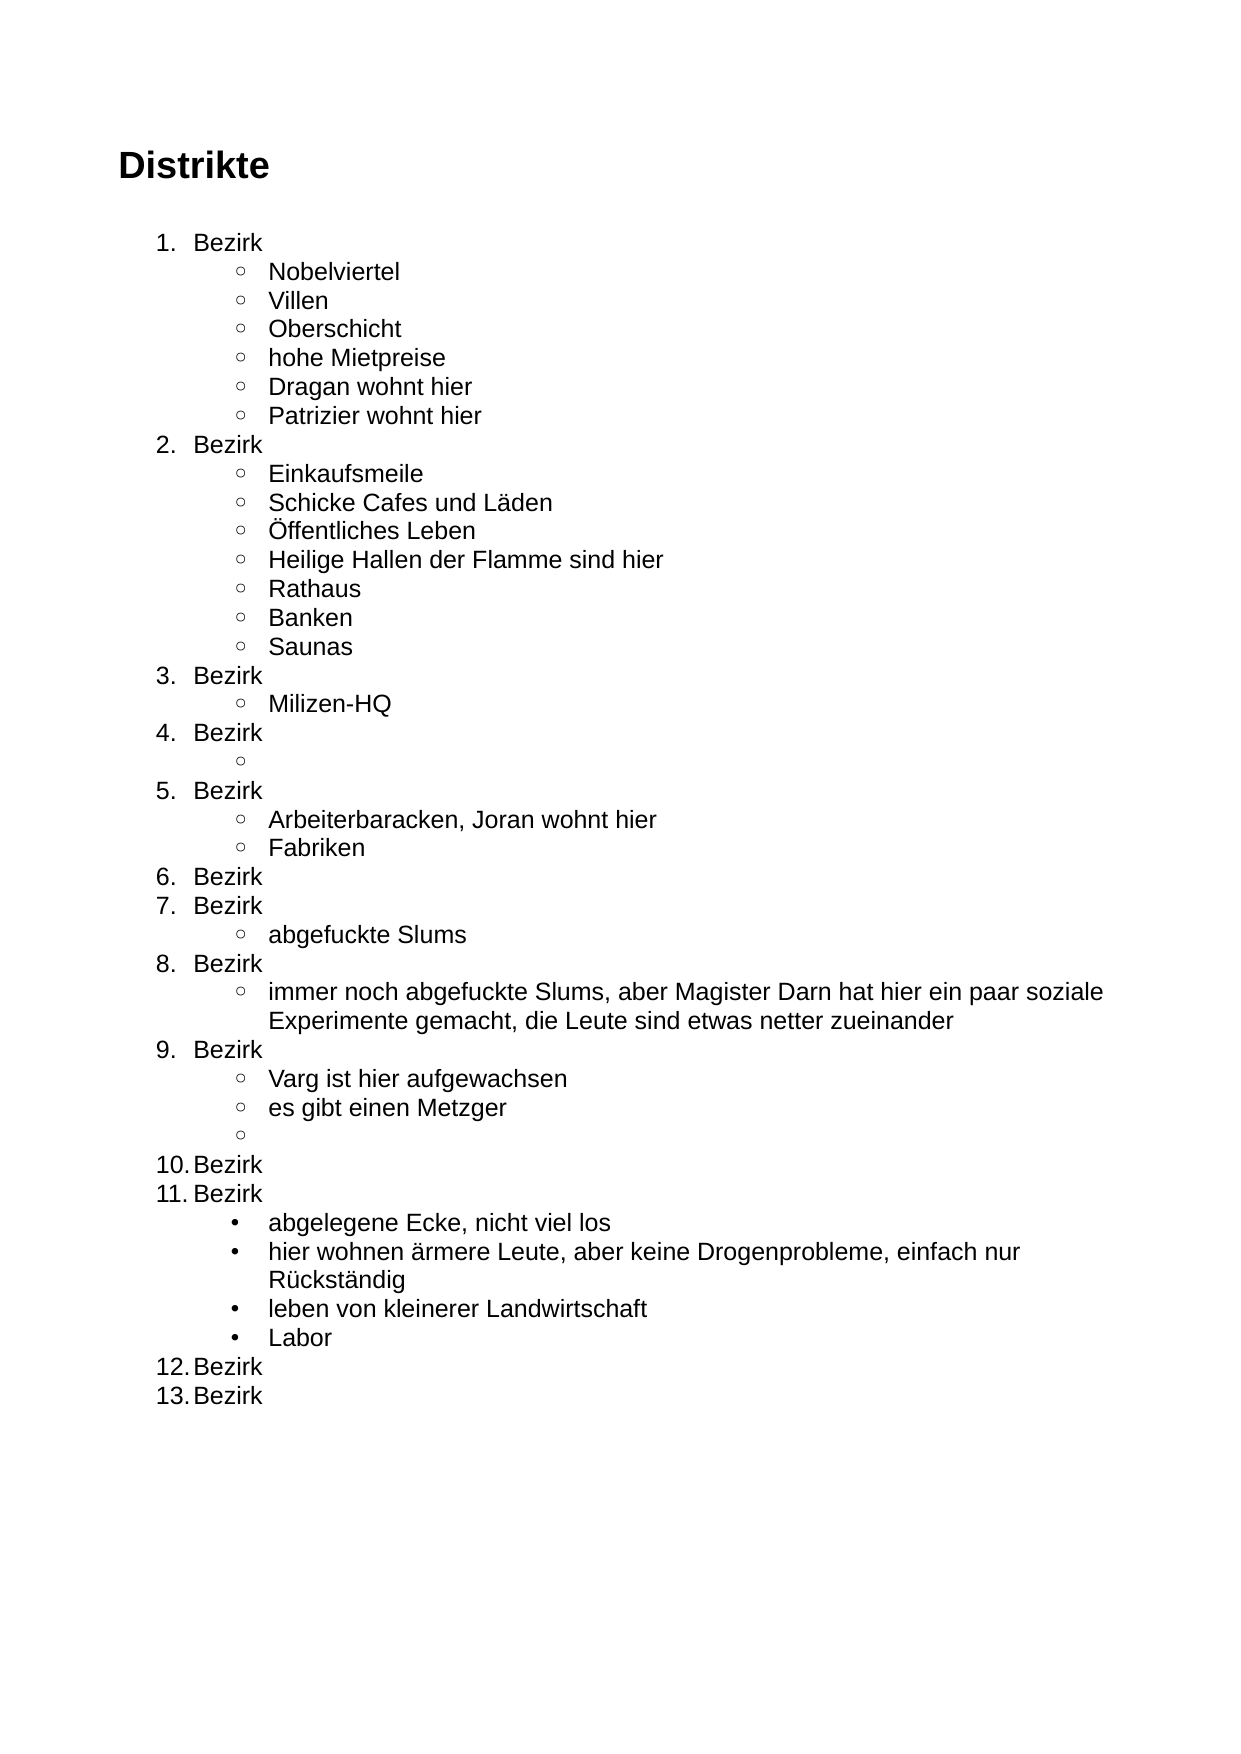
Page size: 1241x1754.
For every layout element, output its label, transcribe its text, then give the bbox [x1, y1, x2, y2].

subtitle Distrikte [118, 143, 1122, 187]
list Einkaufsmeile [231, 459, 1122, 487]
list Rathaus [231, 574, 1122, 603]
list Milizen-HQ [231, 689, 1122, 718]
list Fabriken [231, 833, 1122, 862]
list abgefuckte Slums [231, 920, 1122, 949]
list Banken [231, 603, 1122, 632]
list Bezirk [156, 228, 1122, 257]
list Bezirk [156, 1150, 1122, 1179]
list Arbeiterbaracken, Joran wohnt hier [231, 804, 1122, 833]
list Bezirk [156, 776, 1122, 804]
list Bezirk [156, 1035, 1122, 1064]
list Bezirk [156, 718, 1122, 747]
list Bezirk [156, 1381, 1122, 1409]
list Varg ist hier aufgewachsen [231, 1064, 1122, 1093]
list Oberschicht [231, 314, 1122, 343]
list Bezirk [156, 891, 1122, 920]
list es gibt einen Metzger [231, 1093, 1122, 1121]
list Heilige Hallen der Flamme sind hier [231, 545, 1122, 574]
list Bezirk [156, 949, 1122, 977]
list Bezirk [156, 1352, 1122, 1381]
list Schicke Cafes und Läden [231, 487, 1122, 516]
list Bezirk [156, 430, 1122, 459]
list Labor [231, 1323, 1122, 1352]
list hier wohnen ärmere Leute, aber keine Drogenprobleme, einfach nur Rückständig [231, 1237, 1122, 1294]
list Patrizier wohnt hier [231, 401, 1122, 430]
list Villen [231, 286, 1122, 314]
list Öffentliches Leben [231, 516, 1122, 545]
list Bezirk [156, 661, 1122, 689]
list leben von kleinerer Landwirtschaft [231, 1294, 1122, 1323]
list abgelegene Ecke, nicht viel los [231, 1208, 1122, 1237]
list immer noch abgefuckte Slums, aber Magister Darn hat hier ein paar soziale Experimente gemacht, die Leute sind etwas netter zueinander [231, 977, 1122, 1035]
list Bezirk [156, 1179, 1122, 1208]
list hohe Mietpreise [231, 343, 1122, 372]
list Dragan wohnt hier [231, 372, 1122, 401]
list Saunas [231, 632, 1122, 661]
list Nobelviertel [231, 257, 1122, 286]
list Bezirk [156, 862, 1122, 891]
